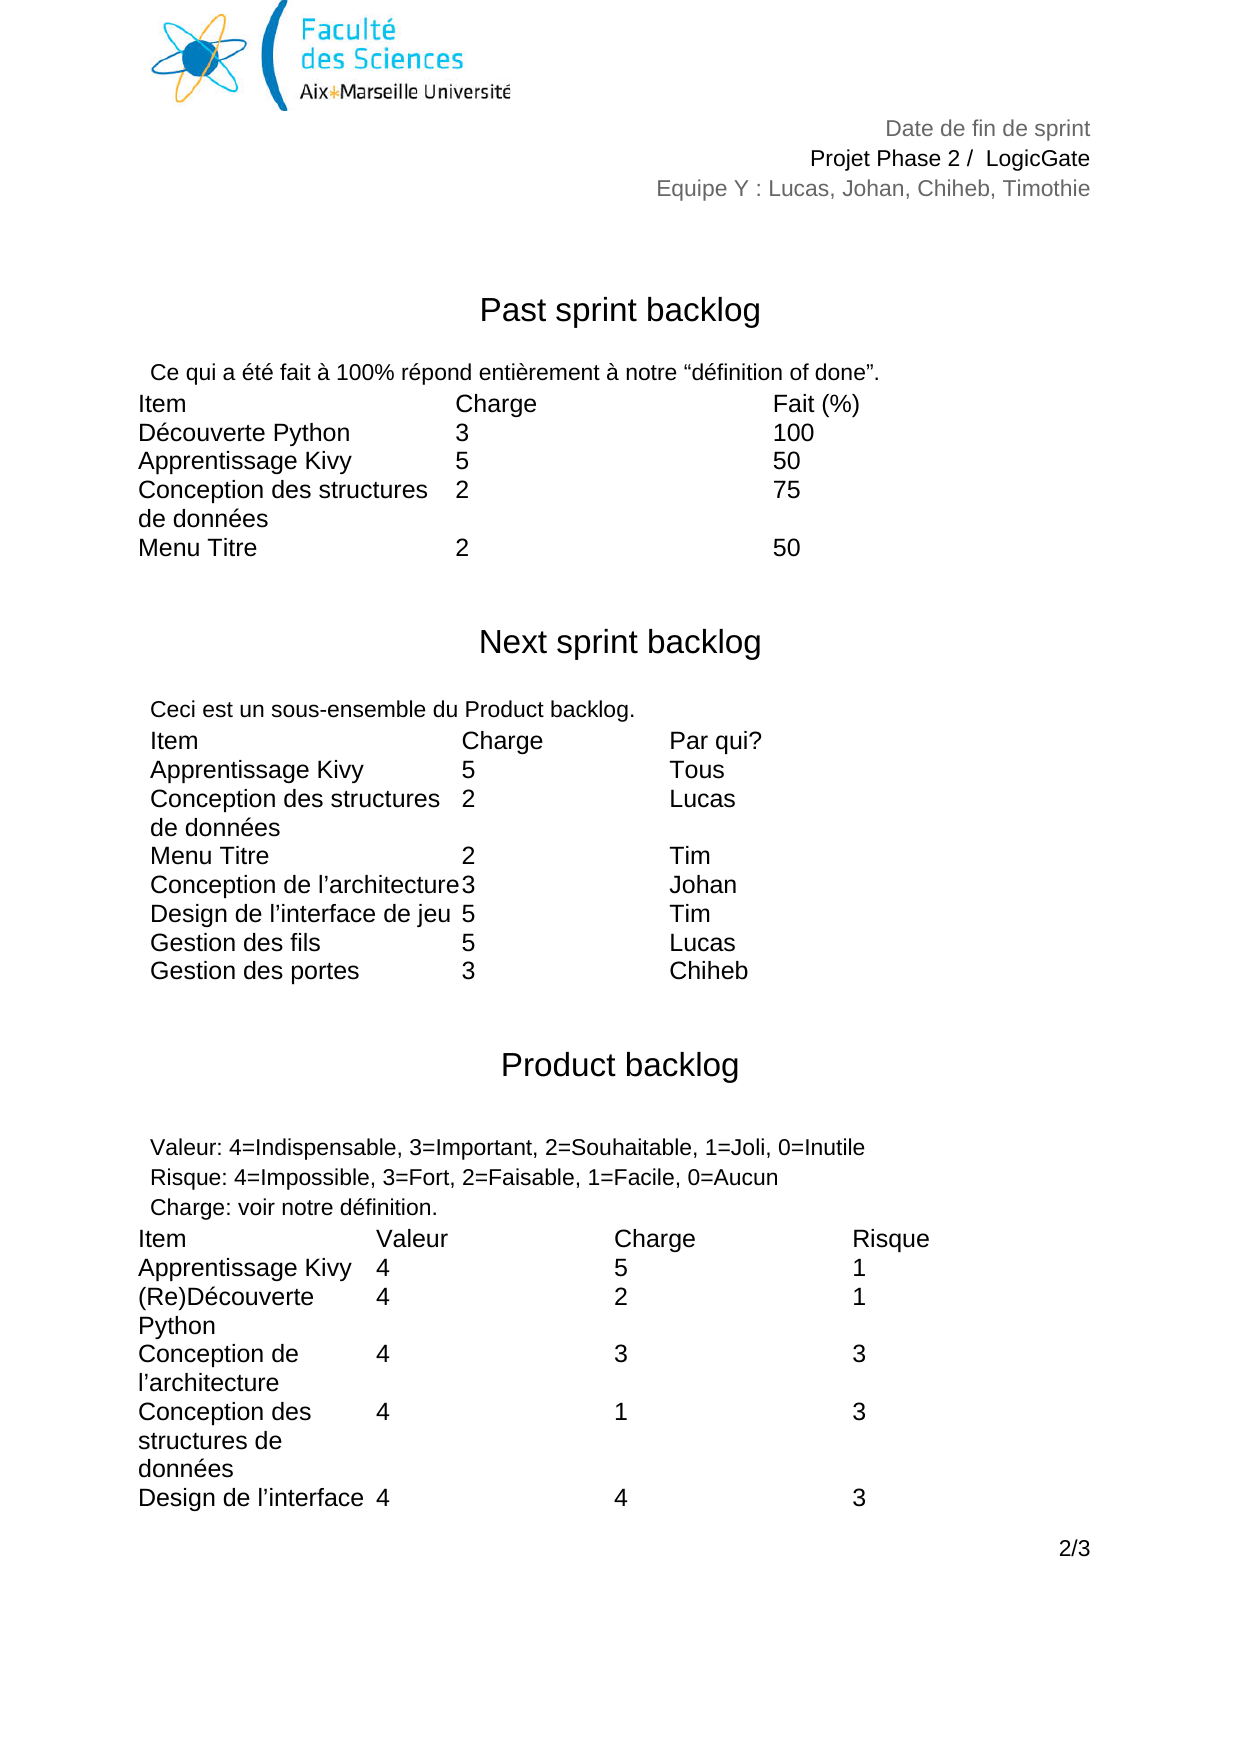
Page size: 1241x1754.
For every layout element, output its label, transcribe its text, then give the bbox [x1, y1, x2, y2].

table_cell 5 [461, 928, 669, 956]
text Charge: voir notre définition. [150, 1194, 1090, 1221]
table_cell 4 [376, 1397, 614, 1483]
text Ceci est un sous-ensemble du Product backlog. [150, 696, 1090, 722]
table_header Fait (%) [773, 389, 1090, 417]
table_cell Apprentissage Kivy [150, 755, 461, 784]
table_cell 4 [376, 1339, 614, 1397]
table_cell 2 [461, 784, 669, 841]
text Product backlog [150, 1045, 1090, 1084]
table_cell 5 [455, 446, 773, 475]
text Valeur: 4=Indispensable, 3=Important, 2=Souhaitable, 1=Joli, 0=Inutile [150, 1134, 1090, 1160]
table_cell Conception de l’architecture [138, 1339, 376, 1397]
table_header Valeur [376, 1224, 614, 1253]
text Past sprint backlog [150, 290, 1090, 328]
table_cell 4 [376, 1282, 614, 1339]
table_header Item [138, 389, 455, 417]
table_cell 5 [461, 899, 669, 927]
table_cell 3 [852, 1483, 1090, 1512]
table_cell 3 [852, 1339, 1090, 1397]
table_cell 4 [376, 1253, 614, 1282]
table_cell 5 [614, 1253, 852, 1282]
table_cell 2 [455, 533, 773, 561]
table_cell Gestion des fils [150, 928, 461, 956]
table_cell Apprentissage Kivy [138, 1253, 376, 1282]
table_cell Design de l’interface [138, 1483, 376, 1512]
table_cell 50 [773, 533, 1090, 561]
text Risque: 4=Impossible, 3=Fort, 2=Faisable, 1=Facile, 0=Aucun [150, 1164, 1090, 1190]
table_cell Tous [669, 755, 1089, 784]
table_cell 100 [773, 418, 1090, 446]
table_header Item [150, 726, 461, 755]
table_cell 2 [461, 841, 669, 870]
table_cell Apprentissage Kivy [138, 446, 455, 475]
table_cell 3 [455, 418, 773, 446]
table_cell 5 [461, 755, 669, 784]
table_cell Tim [669, 841, 1089, 870]
table_cell Menu Titre [138, 533, 455, 561]
table_cell Conception des structures de données [138, 475, 455, 532]
table_cell Gestion des portes [150, 956, 461, 985]
table_cell 2 [614, 1282, 852, 1339]
table_header Item [138, 1224, 376, 1253]
table_cell 1 [852, 1282, 1090, 1339]
picture [150, 0, 511, 111]
table_cell Conception des structures de données [150, 784, 461, 841]
table_header Risque [852, 1224, 1090, 1253]
table_cell 1 [614, 1397, 852, 1483]
table_cell 2 [455, 475, 773, 532]
table_cell Conception de l’architecture [150, 870, 461, 899]
table_cell 3 [852, 1397, 1090, 1483]
text Ce qui a été fait à 100% répond entièrement à notre “définition of done”. [150, 358, 1090, 385]
table_cell 1 [852, 1253, 1090, 1282]
table_cell 3 [461, 870, 669, 899]
table_header Charge [614, 1224, 852, 1253]
table_header Charge [455, 389, 773, 417]
table_header Charge [461, 726, 669, 755]
table_cell Design de l’interface de jeu [150, 899, 461, 927]
table_cell 3 [614, 1339, 852, 1397]
text Next sprint backlog [150, 622, 1090, 660]
table_cell Johan [669, 870, 1089, 899]
table_header Par qui? [669, 726, 1089, 755]
table_cell 3 [461, 956, 669, 985]
table_cell Chiheb [669, 956, 1089, 985]
table_cell Conception des structures de données [138, 1397, 376, 1483]
table_cell 50 [773, 446, 1090, 475]
table_cell Menu Titre [150, 841, 461, 870]
table_cell 75 [773, 475, 1090, 532]
table_cell (Re)Découverte Python [138, 1282, 376, 1339]
table_cell Lucas [669, 784, 1089, 841]
table_cell 4 [614, 1483, 852, 1512]
table_cell Découverte Python [138, 418, 455, 446]
table_cell 4 [376, 1483, 614, 1512]
table_cell Lucas [669, 928, 1089, 956]
table_cell Tim [669, 899, 1089, 927]
